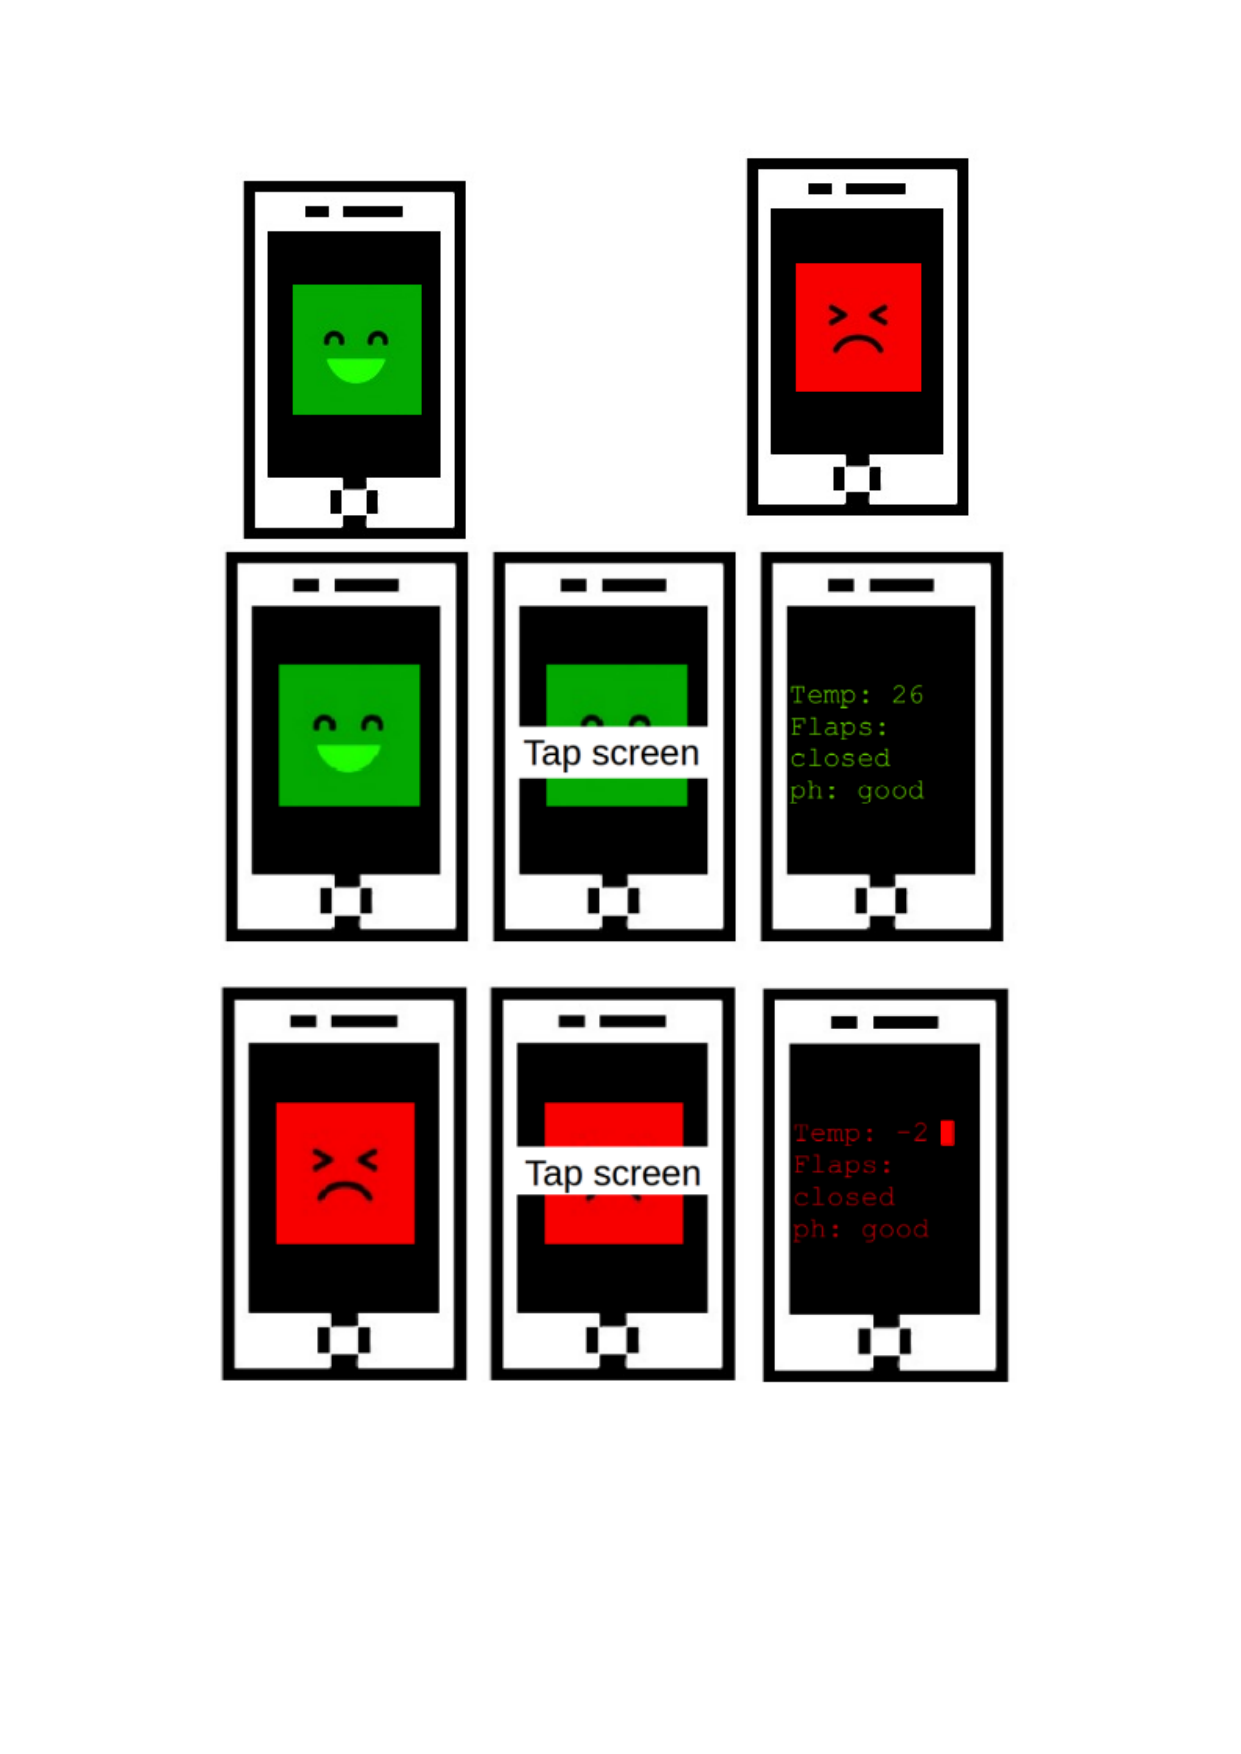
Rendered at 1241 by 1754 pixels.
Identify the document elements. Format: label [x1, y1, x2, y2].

picture [217, 135, 1024, 1401]
